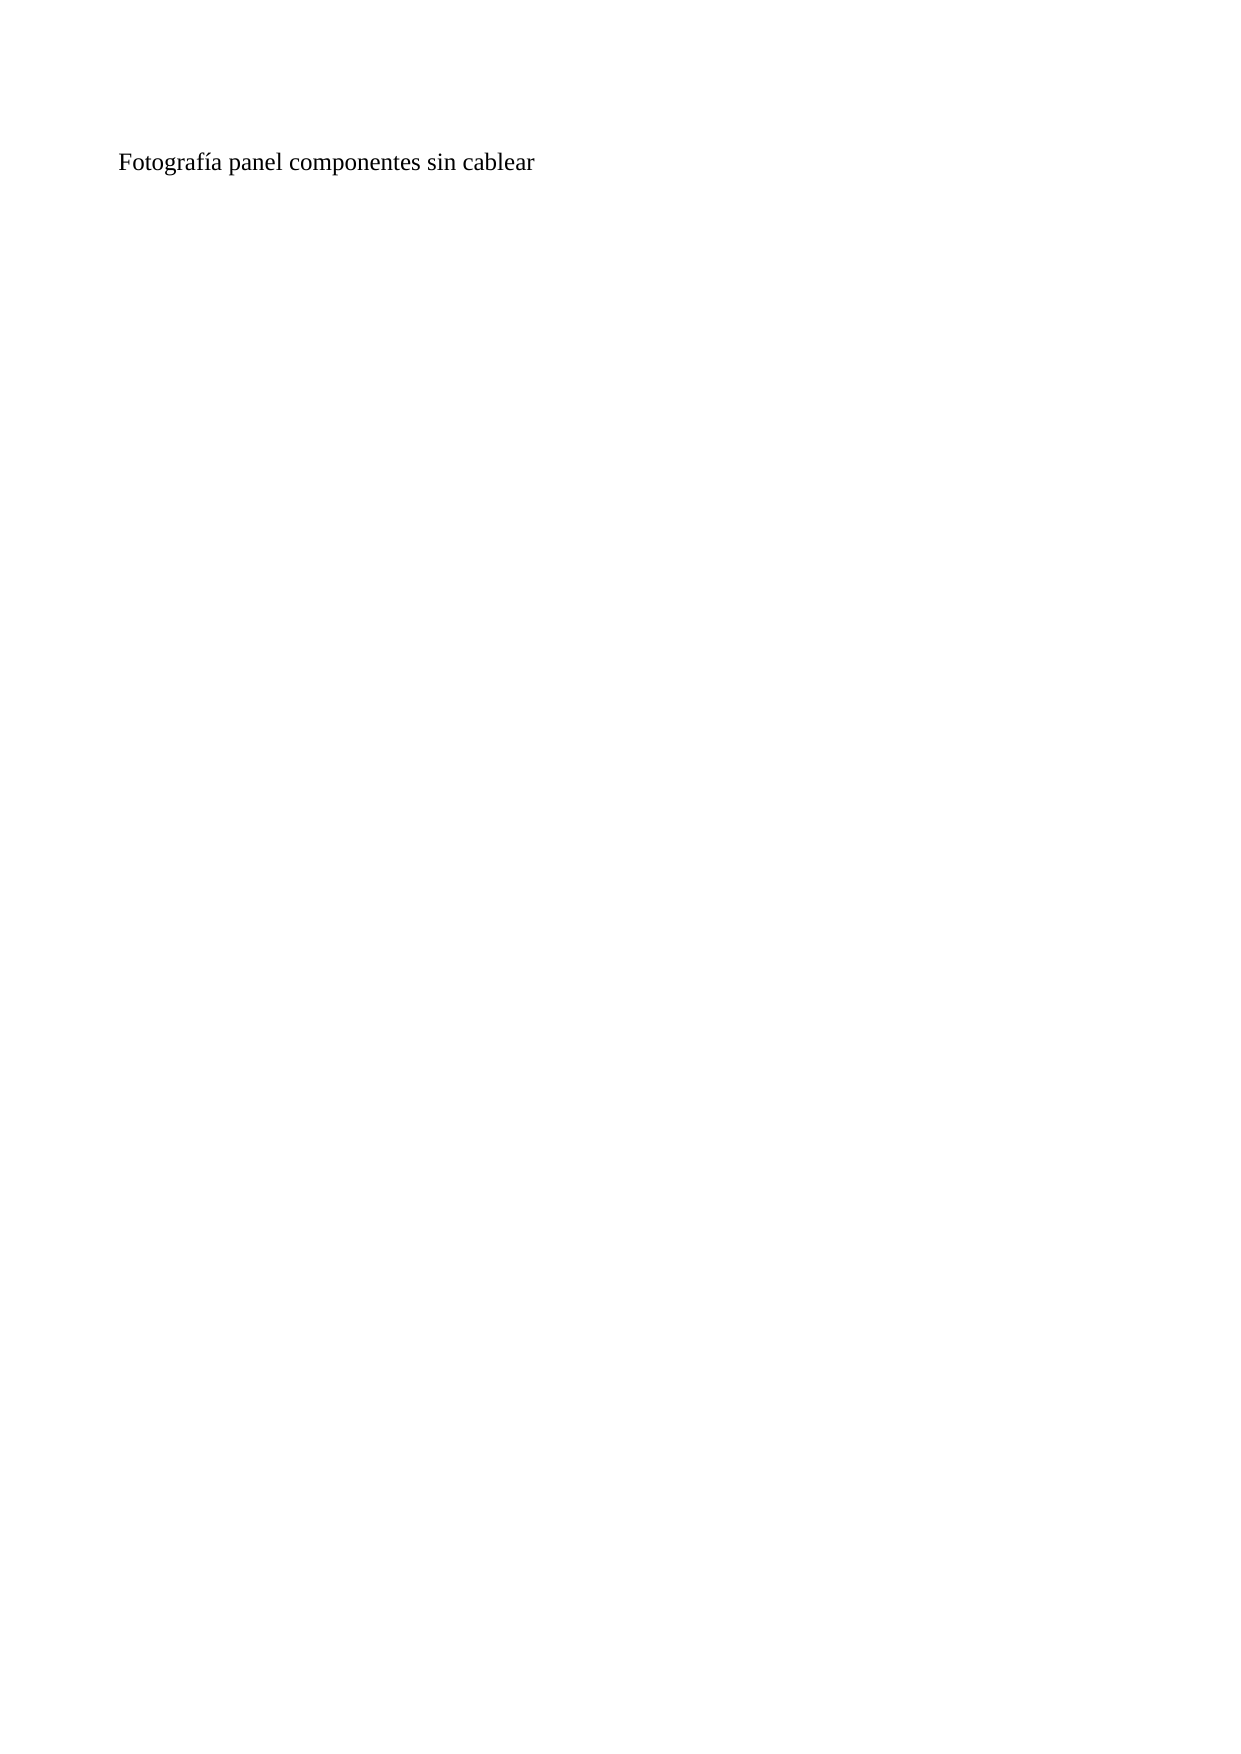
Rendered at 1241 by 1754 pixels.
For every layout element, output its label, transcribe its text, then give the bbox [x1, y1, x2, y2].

text Fotografía panel componentes sin cablear [118, 147, 1122, 176]
